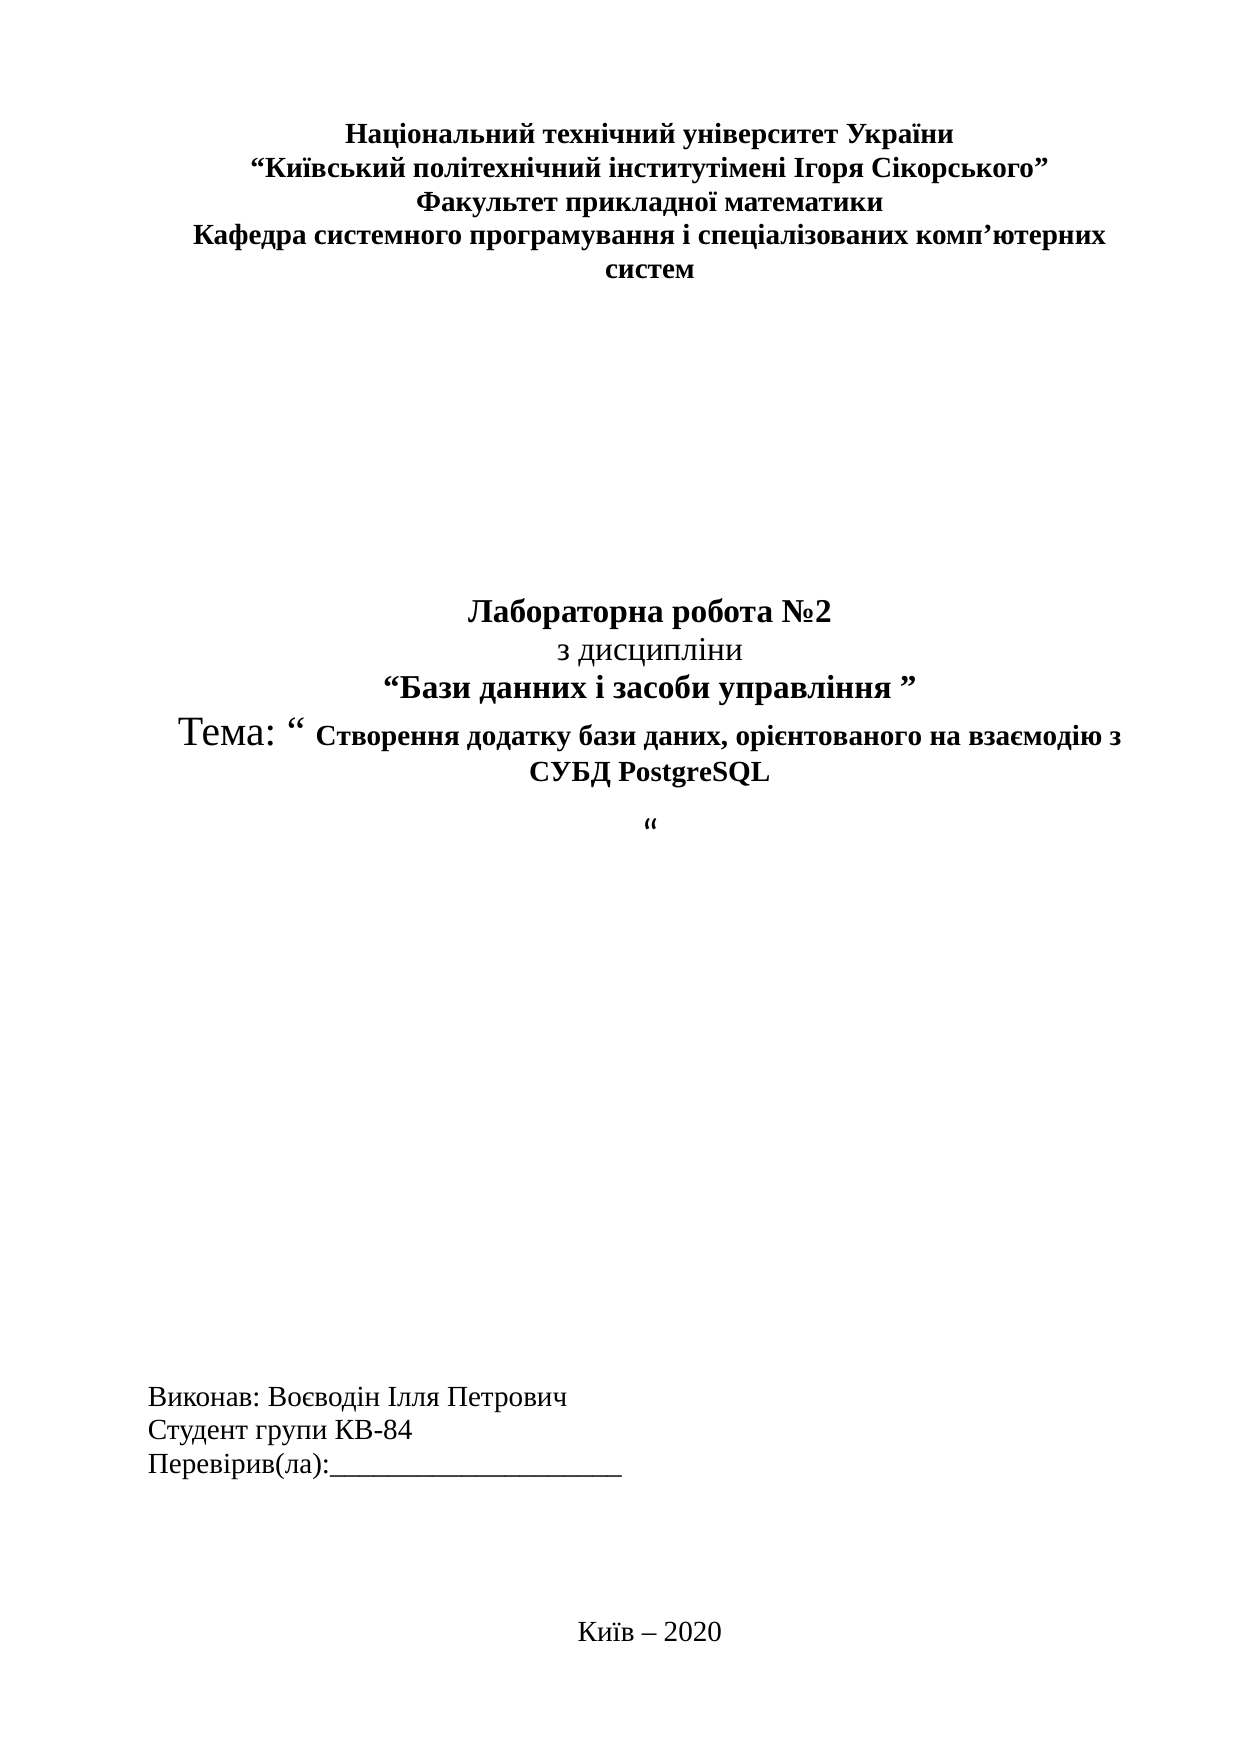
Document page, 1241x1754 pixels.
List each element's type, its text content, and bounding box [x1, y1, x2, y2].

text Лабораторна робота №2 [148, 591, 1152, 629]
text Перевірив(ла):____________________ [148, 1446, 1152, 1479]
text Тема: “ Створення додатку бази даних, орієнтованого на взаємодію з СУБД PostgreSQL [148, 706, 1152, 787]
text Київ – 2020 [148, 1614, 1152, 1647]
text Факультет прикладної математики [148, 184, 1152, 217]
text “Бази данних і засоби управління ” [148, 668, 1152, 706]
text з дисципліни [148, 629, 1152, 668]
text Національний технічний університет України [148, 117, 1152, 150]
text Виконав: Воєводін Ілля Петрович [148, 1379, 1152, 1412]
text “Київський політехнічний інститутімені Ігоря Сікорського” [148, 150, 1152, 184]
text “ [148, 808, 1152, 859]
text Кафедра системного програмування і спеціалізованих комп’ютерних систем [148, 217, 1152, 284]
text Студент групи КВ-84 [148, 1412, 1152, 1446]
